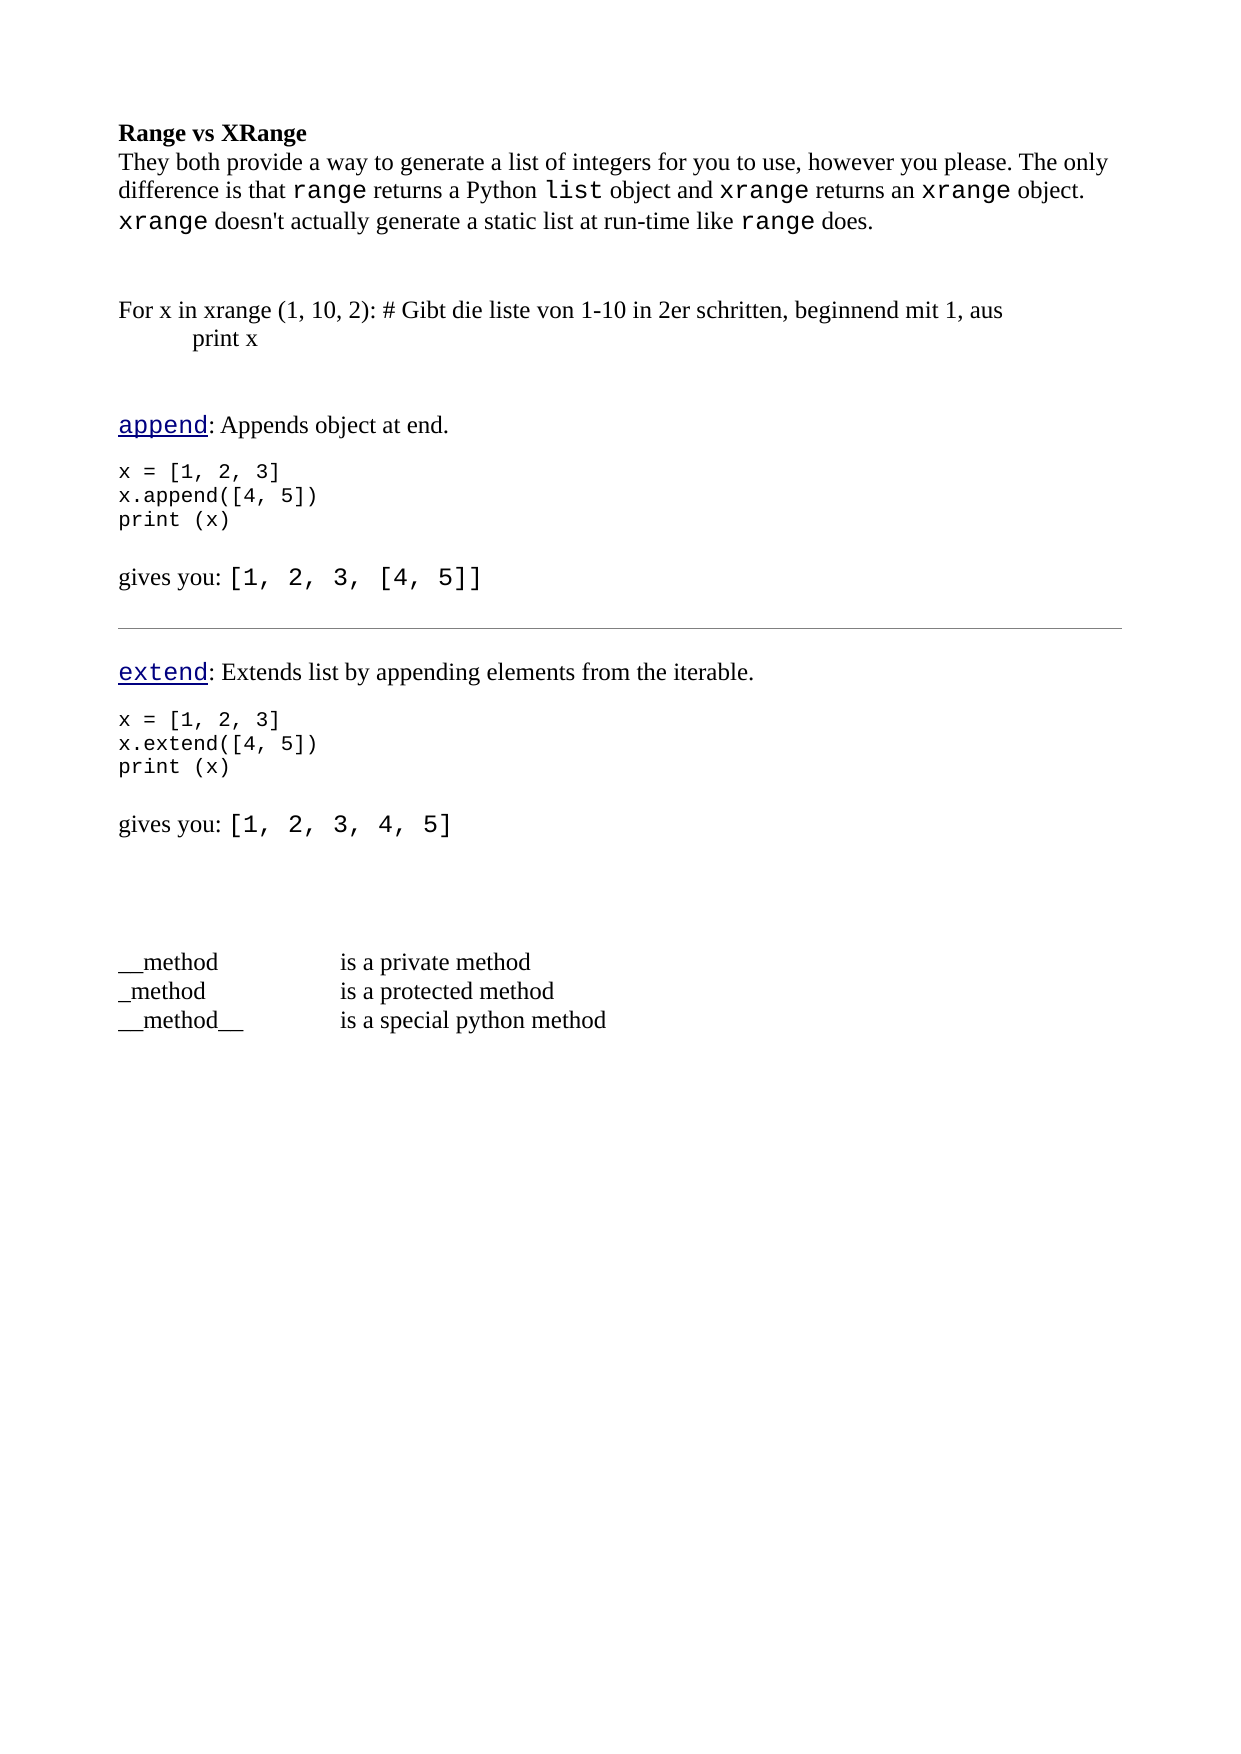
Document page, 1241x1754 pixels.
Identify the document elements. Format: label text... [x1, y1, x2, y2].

text x = [1, 2, 3] [118, 461, 1122, 485]
text For x in xrange (1, 10, 2): # Gibt die liste von 1-10 in 2er schritten, beginnend mit 1, aus [118, 295, 1122, 323]
text x.extend([4, 5]) [118, 733, 1122, 756]
text append: Appends object at end. [118, 410, 1122, 441]
text __method__ is a special python method [118, 1005, 1122, 1033]
text print (x) [118, 509, 1122, 532]
text print (x) [118, 756, 1122, 780]
text x = [1, 2, 3] [118, 709, 1122, 733]
text print x [118, 323, 1122, 352]
text x.append([4, 5]) [118, 485, 1122, 509]
text gives you: [1, 2, 3, 4, 5] [118, 809, 1122, 840]
text They both provide a way to generate a list of integers for you to use, however you please. The only difference is that range returns a Python list object and xrange returns an xrange object. [118, 147, 1122, 206]
text Range vs XRange [118, 118, 1122, 147]
text xrange doesn't actually generate a static list at run-time like range does. [118, 206, 1122, 237]
text gives you: [1, 2, 3, [4, 5]] [118, 562, 1122, 593]
text extend: Extends list by appending elements from the iterable. [118, 657, 1122, 688]
text __method is a private method [118, 947, 1122, 976]
text _method is a protected method [118, 976, 1122, 1005]
